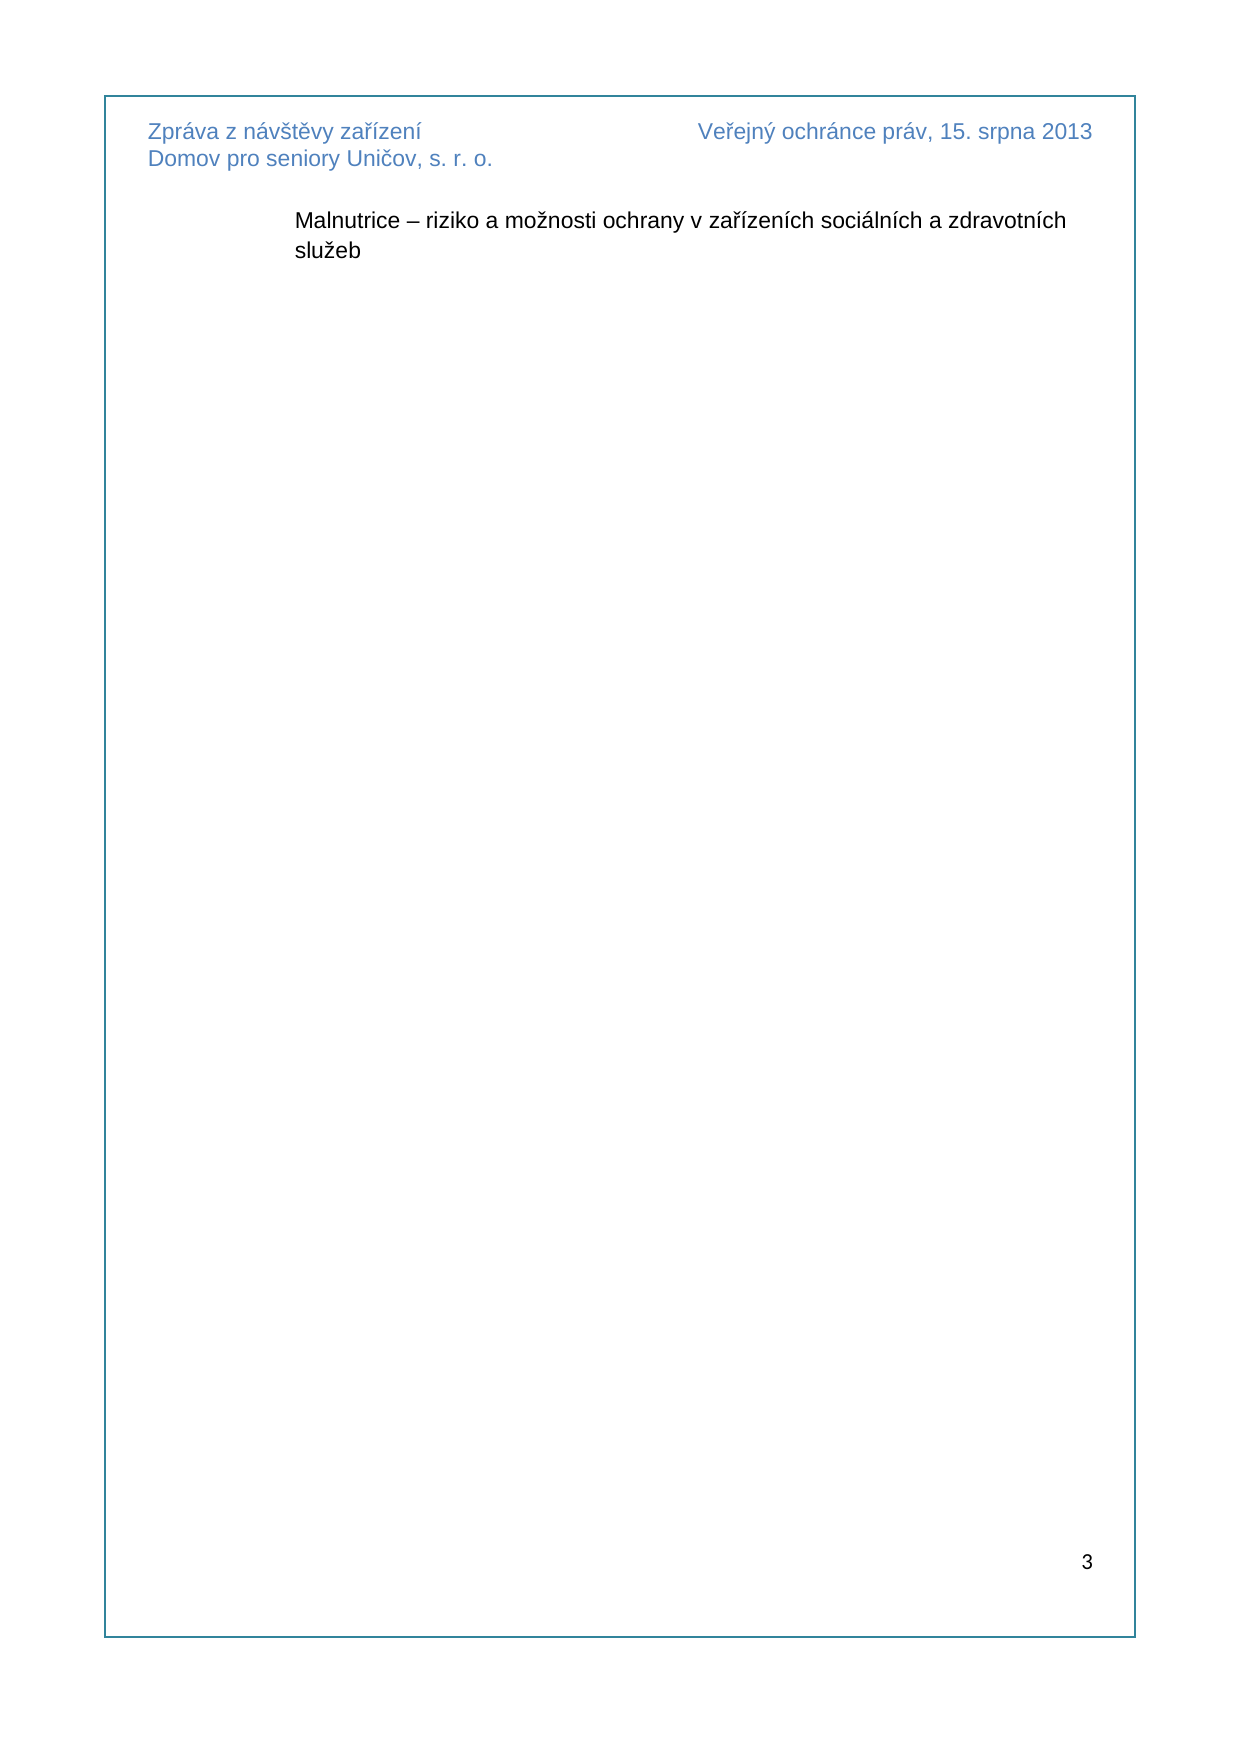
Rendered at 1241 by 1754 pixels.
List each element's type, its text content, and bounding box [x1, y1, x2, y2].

text Malnutrice – riziko a možnosti ochrany v zařízeních sociálních a zdravotních služeb [294, 207, 1092, 263]
